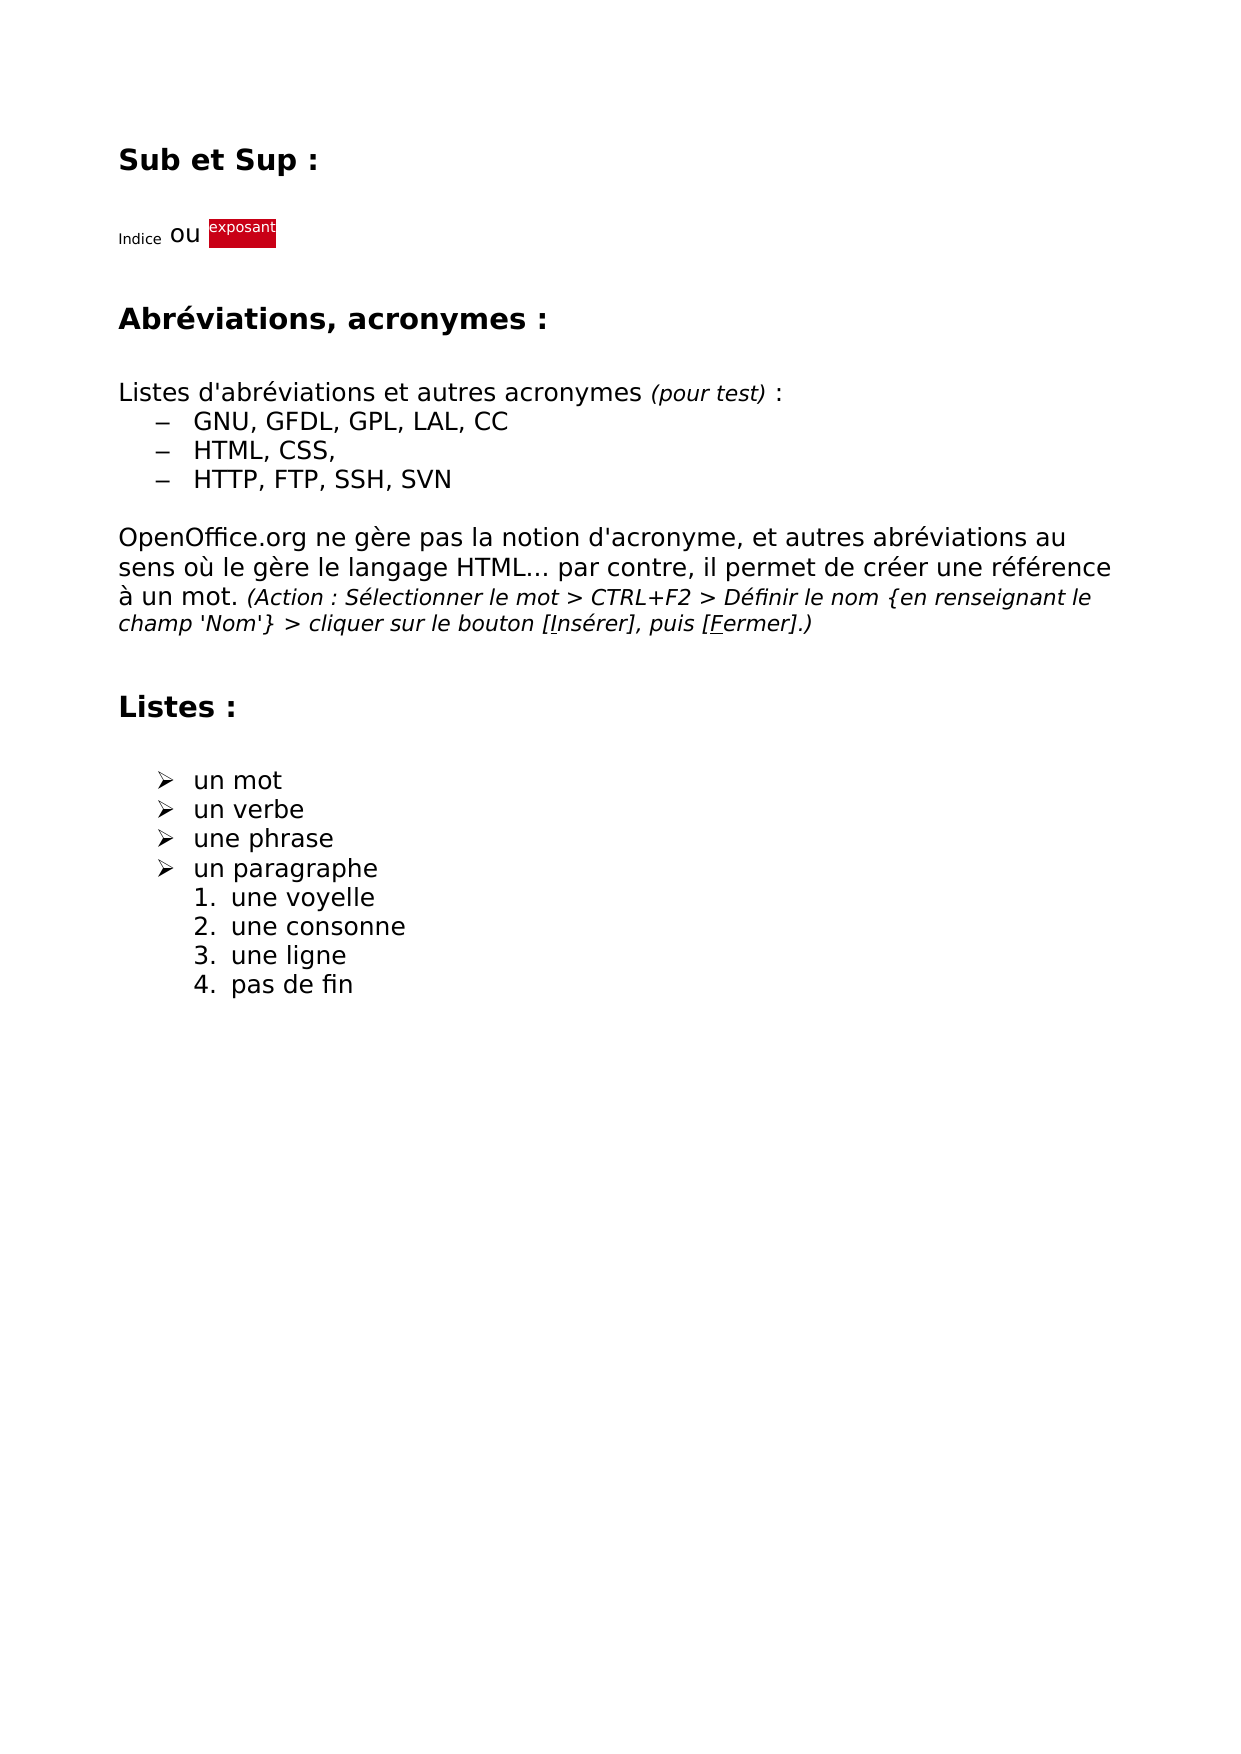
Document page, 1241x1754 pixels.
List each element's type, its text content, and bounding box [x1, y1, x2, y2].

text Indice ou exposant [118, 219, 1122, 248]
list un mot [156, 766, 1122, 796]
list HTTP, FTP, SSH, SVN [156, 465, 1122, 494]
list un verbe [156, 796, 1122, 825]
list GNU, GFDL, GPL, LAL, CC [156, 407, 1122, 436]
list HTML, CSS, [156, 436, 1122, 465]
list un paragraphe [156, 854, 1122, 883]
text Listes d'abréviations et autres acronymes (pour test) : [118, 378, 1122, 407]
list pas de fin [193, 971, 1122, 1000]
list une ligne [193, 941, 1122, 971]
list une voyelle [193, 883, 1122, 912]
text OpenOffice.org ne gère pas la notion d'acronyme, et autres abréviations au sens où le gère le langage HTML... par contre, il permet de créer une référence à un mot. (Action : Sélectionner le mot > CTRL+F2 > Définir le nom {en renseignant le champ 'Nom'} > cliquer sur le bouton [Insérer], puis [Fermer].) [118, 523, 1122, 637]
subtitle Sub et Sup : [118, 143, 1122, 177]
subtitle Listes : [118, 691, 1122, 725]
list une consonne [193, 912, 1122, 941]
subtitle Abréviations, acronymes : [118, 302, 1122, 336]
list une phrase [156, 825, 1122, 854]
